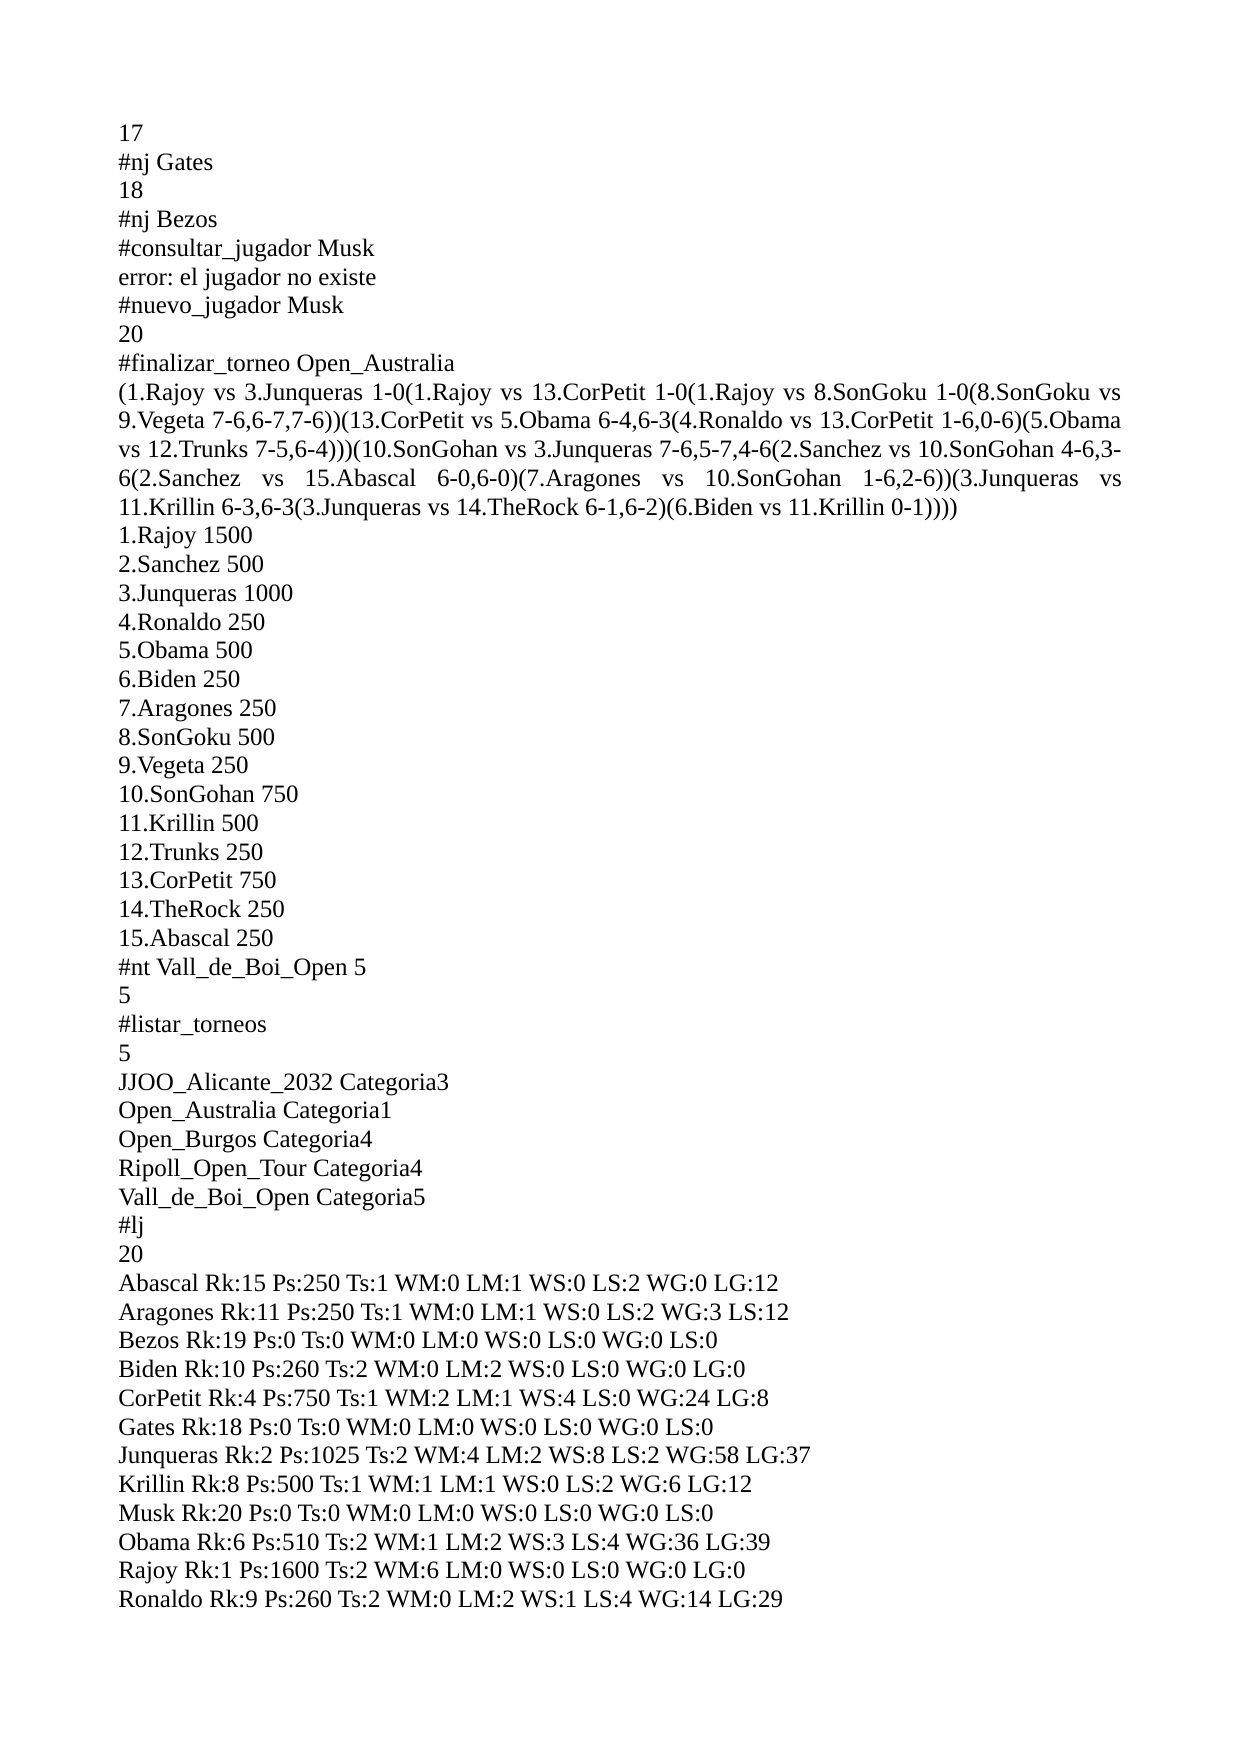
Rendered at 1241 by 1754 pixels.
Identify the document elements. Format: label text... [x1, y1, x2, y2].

text #nj Gates [118, 147, 1122, 176]
text Open_Burgos Categoria4 [118, 1124, 1122, 1153]
text Junqueras Rk:2 Ps:1025 Ts:2 WM:4 LM:2 WS:8 LS:2 WG:58 LG:37 [118, 1441, 1122, 1469]
text 5.Obama 500 [118, 636, 1122, 664]
text Gates Rk:18 Ps:0 Ts:0 WM:0 LM:0 WS:0 LS:0 WG:0 LS:0 [118, 1412, 1122, 1441]
text Vall_de_Boi_Open Categoria5 [118, 1182, 1122, 1211]
text 11.Krillin 500 [118, 808, 1122, 837]
text 13.CorPetit 750 [118, 866, 1122, 894]
text 3.Junqueras 1000 [118, 578, 1122, 607]
text 20 [118, 319, 1122, 348]
text #lj [118, 1211, 1122, 1239]
text 7.Aragones 250 [118, 693, 1122, 722]
text Obama Rk:6 Ps:510 Ts:2 WM:1 LM:2 WS:3 LS:4 WG:36 LG:39 [118, 1527, 1122, 1556]
text Abascal Rk:15 Ps:250 Ts:1 WM:0 LM:1 WS:0 LS:2 WG:0 LG:12 [118, 1268, 1122, 1297]
text #nuevo_jugador Musk [118, 291, 1122, 319]
text 5 [118, 1038, 1122, 1067]
text 6.Biden 250 [118, 664, 1122, 693]
text Musk Rk:20 Ps:0 Ts:0 WM:0 LM:0 WS:0 LS:0 WG:0 LS:0 [118, 1498, 1122, 1527]
text 20 [118, 1239, 1122, 1268]
text 2.Sanchez 500 [118, 549, 1122, 578]
text 15.Abascal 250 [118, 923, 1122, 952]
text 12.Trunks 250 [118, 837, 1122, 866]
text 8.SonGoku 500 [118, 722, 1122, 751]
text #finalizar_torneo Open_Australia [118, 348, 1122, 377]
text 5 [118, 981, 1122, 1009]
text error: el jugador no existe [118, 262, 1122, 291]
text 10.SonGohan 750 [118, 779, 1122, 808]
text Rajoy Rk:1 Ps:1600 Ts:2 WM:6 LM:0 WS:0 LS:0 WG:0 LG:0 [118, 1556, 1122, 1584]
text Ronaldo Rk:9 Ps:260 Ts:2 WM:0 LM:2 WS:1 LS:4 WG:14 LG:29 [118, 1584, 1122, 1613]
text #listar_torneos [118, 1009, 1122, 1038]
text #nj Bezos [118, 204, 1122, 233]
text 18 [118, 176, 1122, 204]
text #consultar_jugador Musk [118, 233, 1122, 262]
text Open_Australia Categoria1 [118, 1096, 1122, 1124]
text (1.Rajoy vs 3.Junqueras 1-0(1.Rajoy vs 13.CorPetit 1-0(1.Rajoy vs 8.SonGoku 1-0(8.SonGoku vs 9.Vegeta 7-6,6-7,7-6))(13.CorPetit vs 5.Obama 6-4,6-3(4.Ronaldo vs 13.CorPetit 1-6,0-6)(5.Obama vs 12.Trunks 7-5,6-4)))(10.SonGohan vs 3.Junqueras 7-6,5-7,4-6(2.Sanchez vs 10.SonGohan 4-6,3-6(2.Sanchez vs 15.Abascal 6-0,6-0)(7.Aragones vs 10.SonGohan 1-6,2-6))(3.Junqueras vs 11.Krillin 6-3,6-3(3.Junqueras vs 14.TheRock 6-1,6-2)(6.Biden vs 11.Krillin 0-1)))) [118, 377, 1122, 521]
text Biden Rk:10 Ps:260 Ts:2 WM:0 LM:2 WS:0 LS:0 WG:0 LG:0 [118, 1354, 1122, 1383]
text Aragones Rk:11 Ps:250 Ts:1 WM:0 LM:1 WS:0 LS:2 WG:3 LS:12 [118, 1297, 1122, 1326]
text 14.TheRock 250 [118, 894, 1122, 923]
text 1.Rajoy 1500 [118, 521, 1122, 549]
text Ripoll_Open_Tour Categoria4 [118, 1153, 1122, 1182]
text 9.Vegeta 250 [118, 751, 1122, 779]
text Krillin Rk:8 Ps:500 Ts:1 WM:1 LM:1 WS:0 LS:2 WG:6 LG:12 [118, 1469, 1122, 1498]
text 17 [118, 118, 1122, 147]
text #nt Vall_de_Boi_Open 5 [118, 952, 1122, 981]
text JJOO_Alicante_2032 Categoria3 [118, 1067, 1122, 1096]
text 4.Ronaldo 250 [118, 607, 1122, 636]
text Bezos Rk:19 Ps:0 Ts:0 WM:0 LM:0 WS:0 LS:0 WG:0 LS:0 [118, 1326, 1122, 1354]
text CorPetit Rk:4 Ps:750 Ts:1 WM:2 LM:1 WS:4 LS:0 WG:24 LG:8 [118, 1383, 1122, 1412]
